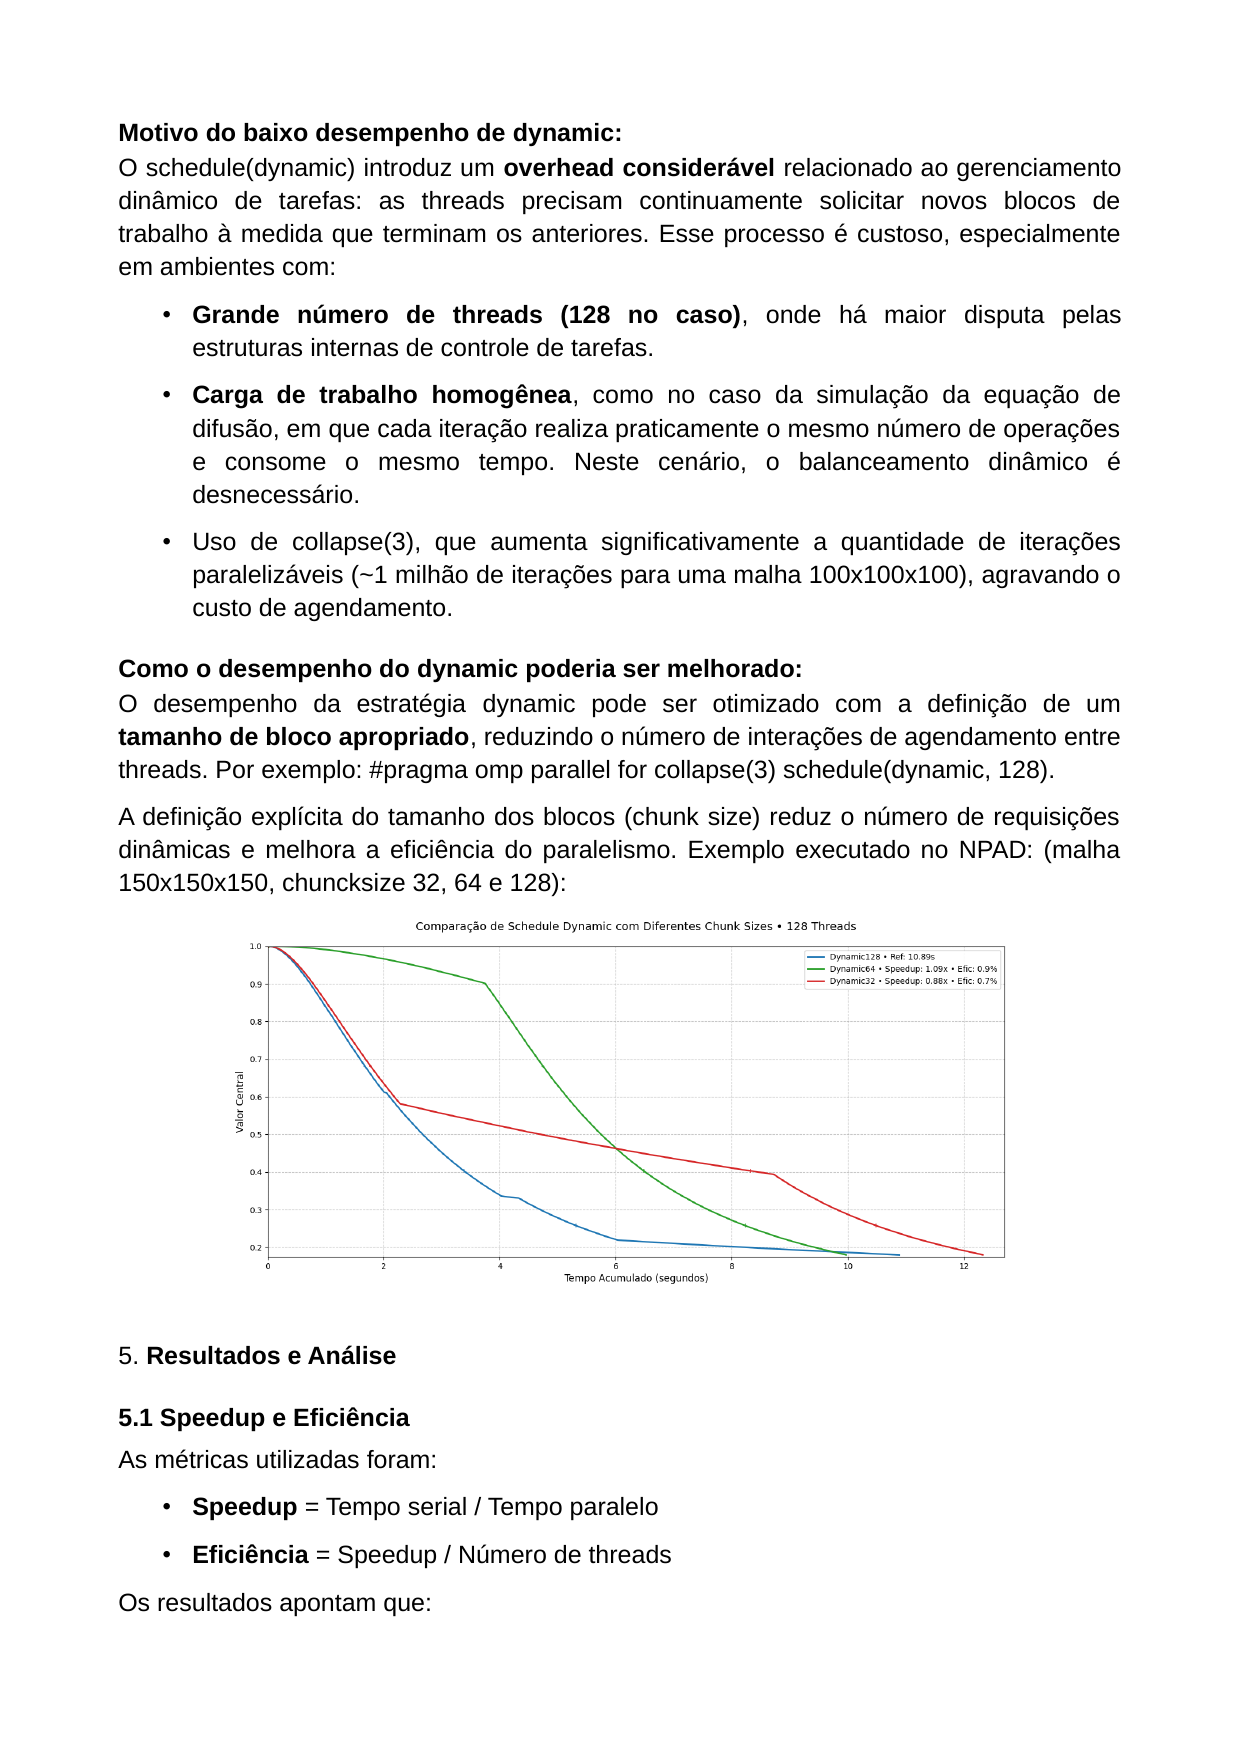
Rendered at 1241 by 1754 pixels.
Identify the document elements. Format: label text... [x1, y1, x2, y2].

text O schedule(dynamic) introduz um overhead considerável relacionado ao gerenciamento dinâmico de tarefas: as threads precisam continuamente solicitar novos blocos de trabalho à medida que terminam os anteriores. Esse processo é custoso, especialmente em ambientes com: [118, 153, 1122, 281]
text A definição explícita do tamanho dos blocos (chunk size) reduz o número de requisições dinâmicas e melhora a eficiência do paralelismo. Exemplo executado no NPAD: (malha 150x150x150, chuncksize 32, 64 e 128): [118, 802, 1122, 897]
text Os resultados apontam que: [118, 1588, 1122, 1616]
text As métricas utilizadas foram: [118, 1445, 1122, 1473]
subtitle Motivo do baixo desempenho de dynamic: [118, 118, 1122, 147]
subtitle 5.1 Speedup e Eficiência [118, 1403, 1122, 1432]
picture [228, 915, 1013, 1290]
list Uso de collapse(3), que aumenta significativamente a quantidade de iterações paralelizáveis (~1 milhão de iterações para uma malha 100x100x100), agravando o custo de agendamento. [162, 527, 1122, 622]
list Eficiência = Speedup / Número de threads [162, 1540, 1122, 1569]
subtitle Como o desempenho do dynamic poderia ser melhorado: [118, 653, 1122, 682]
text O desempenho da estratégia dynamic pode ser otimizado com a definição de um tamanho de bloco apropriado, reduzindo o número de interações de agendamento entre threads. Por exemplo: #pragma omp parallel for collapse(3) schedule(dynamic, 128). [118, 688, 1122, 783]
subtitle 5. Resultados e Análise [118, 1341, 856, 1370]
list Speedup = Tempo serial / Tempo paralelo [162, 1492, 1122, 1521]
list Carga de trabalho homogênea, como no caso da simulação da equação de difusão, em que cada iteração realiza praticamente o mesmo número de operações e consome o mesmo tempo. Neste cenário, o balanceamento dinâmico é desnecessário. [162, 381, 1122, 508]
list Grande número de threads (128 no caso), onde há maior disputa pelas estruturas internas de controle de tarefas. [162, 300, 1122, 362]
